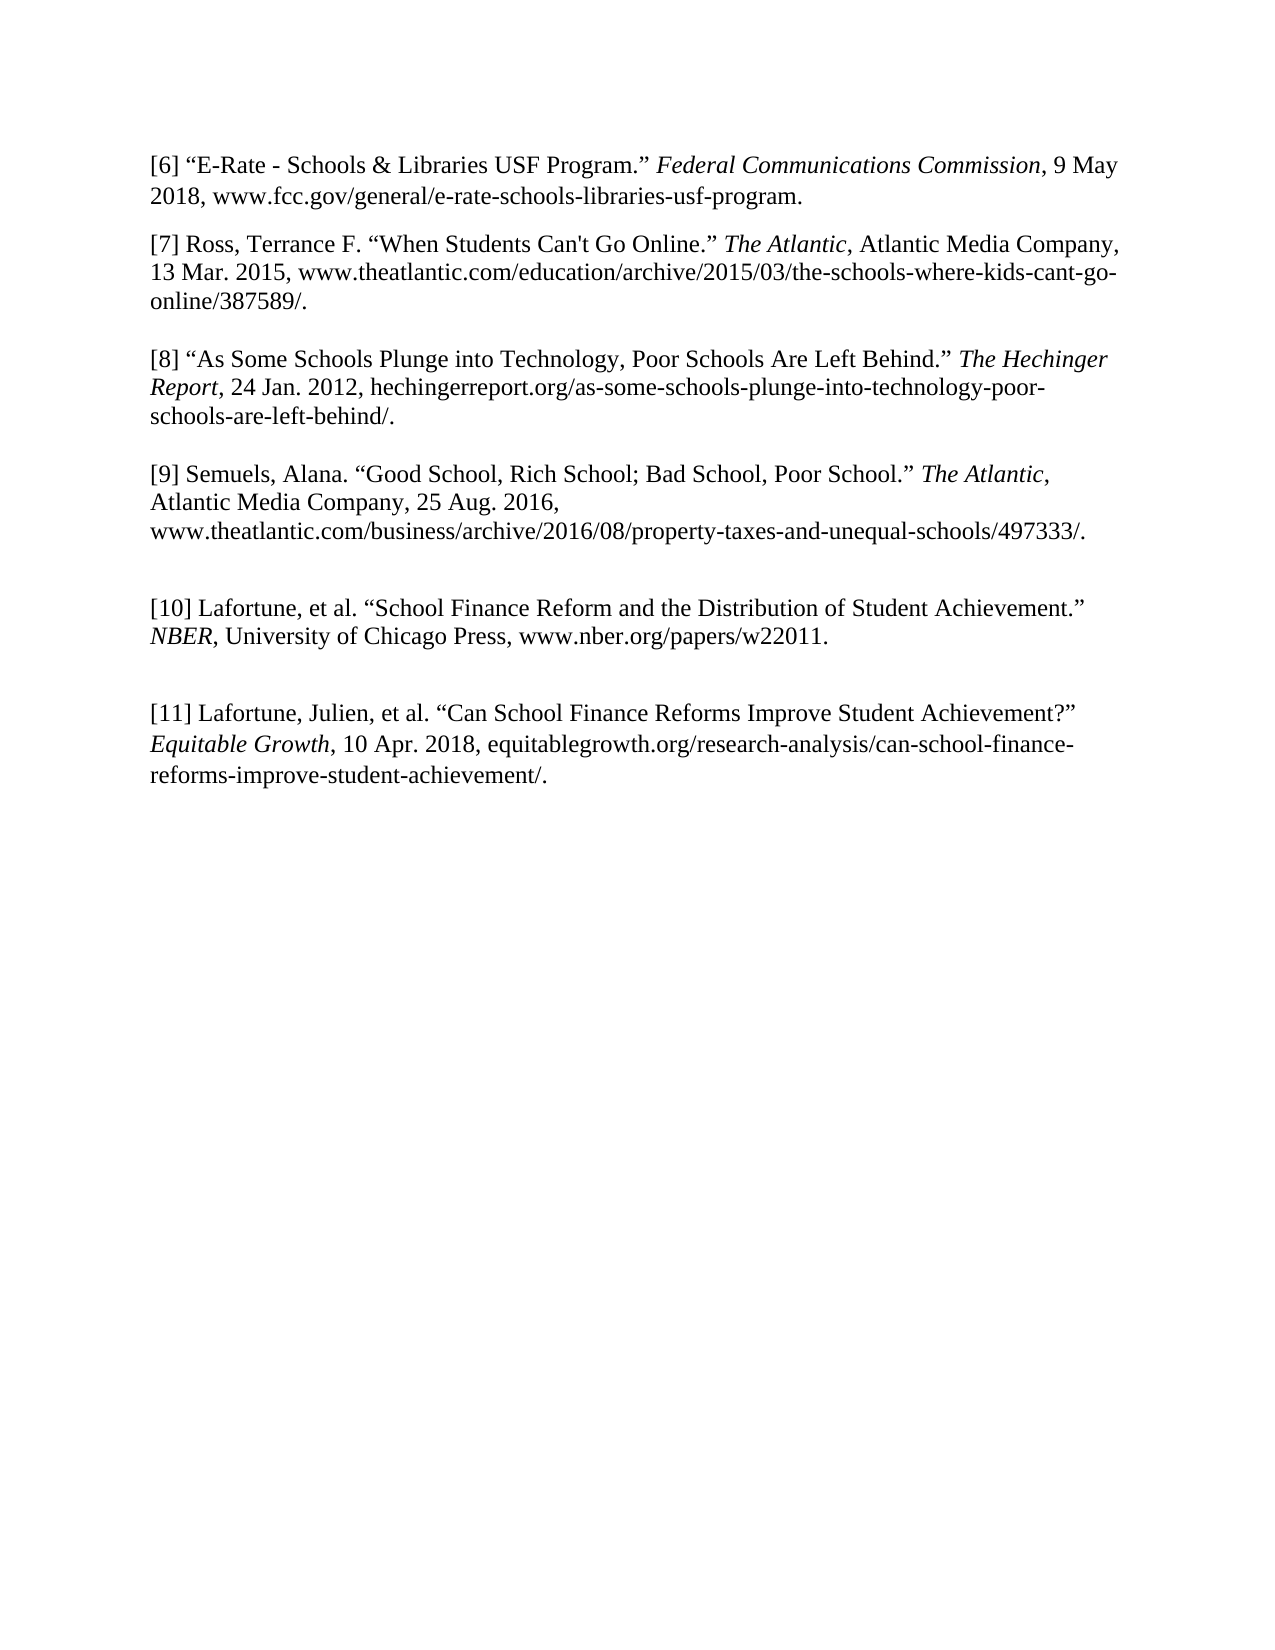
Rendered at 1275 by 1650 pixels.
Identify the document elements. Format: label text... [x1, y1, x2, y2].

text [8] “As Some Schools Plunge into Technology, Poor Schools Are Left Behind.” The Hechinger Report, 24 Jan. 2012, hechingerreport.org/as-some-schools-plunge-into-technology-poor-schools-are-left-behind/. [150, 344, 1125, 430]
text [11] Lafortune, Julien, et al. “Can School Finance Reforms Improve Student Achievement?” Equitable Growth, 10 Apr. 2018, equitablegrowth.org/research-analysis/can-school-finance-reforms-improve-student-achievement/. [150, 698, 1125, 789]
text [9] Semuels, Alana. “Good School, Rich School; Bad School, Poor School.” The Atlantic, Atlantic Media Company, 25 Aug. 2016, www.theatlantic.com/business/archive/2016/08/property-taxes-and-unequal-schools/497333/. [150, 459, 1125, 545]
text [7] Ross, Terrance F. “When Students Can't Go Online.” The Atlantic, Atlantic Media Company, 13 Mar. 2015, www.theatlantic.com/education/archive/2015/03/the-schools-where-kids-cant-go-online/387589/. [150, 229, 1125, 315]
text [10] Lafortune, et al. “School Finance Reform and the Distribution of Student Achievement.” NBER, University of Chicago Press, www.nber.org/papers/w22011. [150, 593, 1125, 650]
text [6] “E-Rate - Schools & Libraries USF Program.” Federal Communications Commission, 9 May 2018, www.fcc.gov/general/e-rate-schools-libraries-usf-program. [150, 150, 1125, 210]
